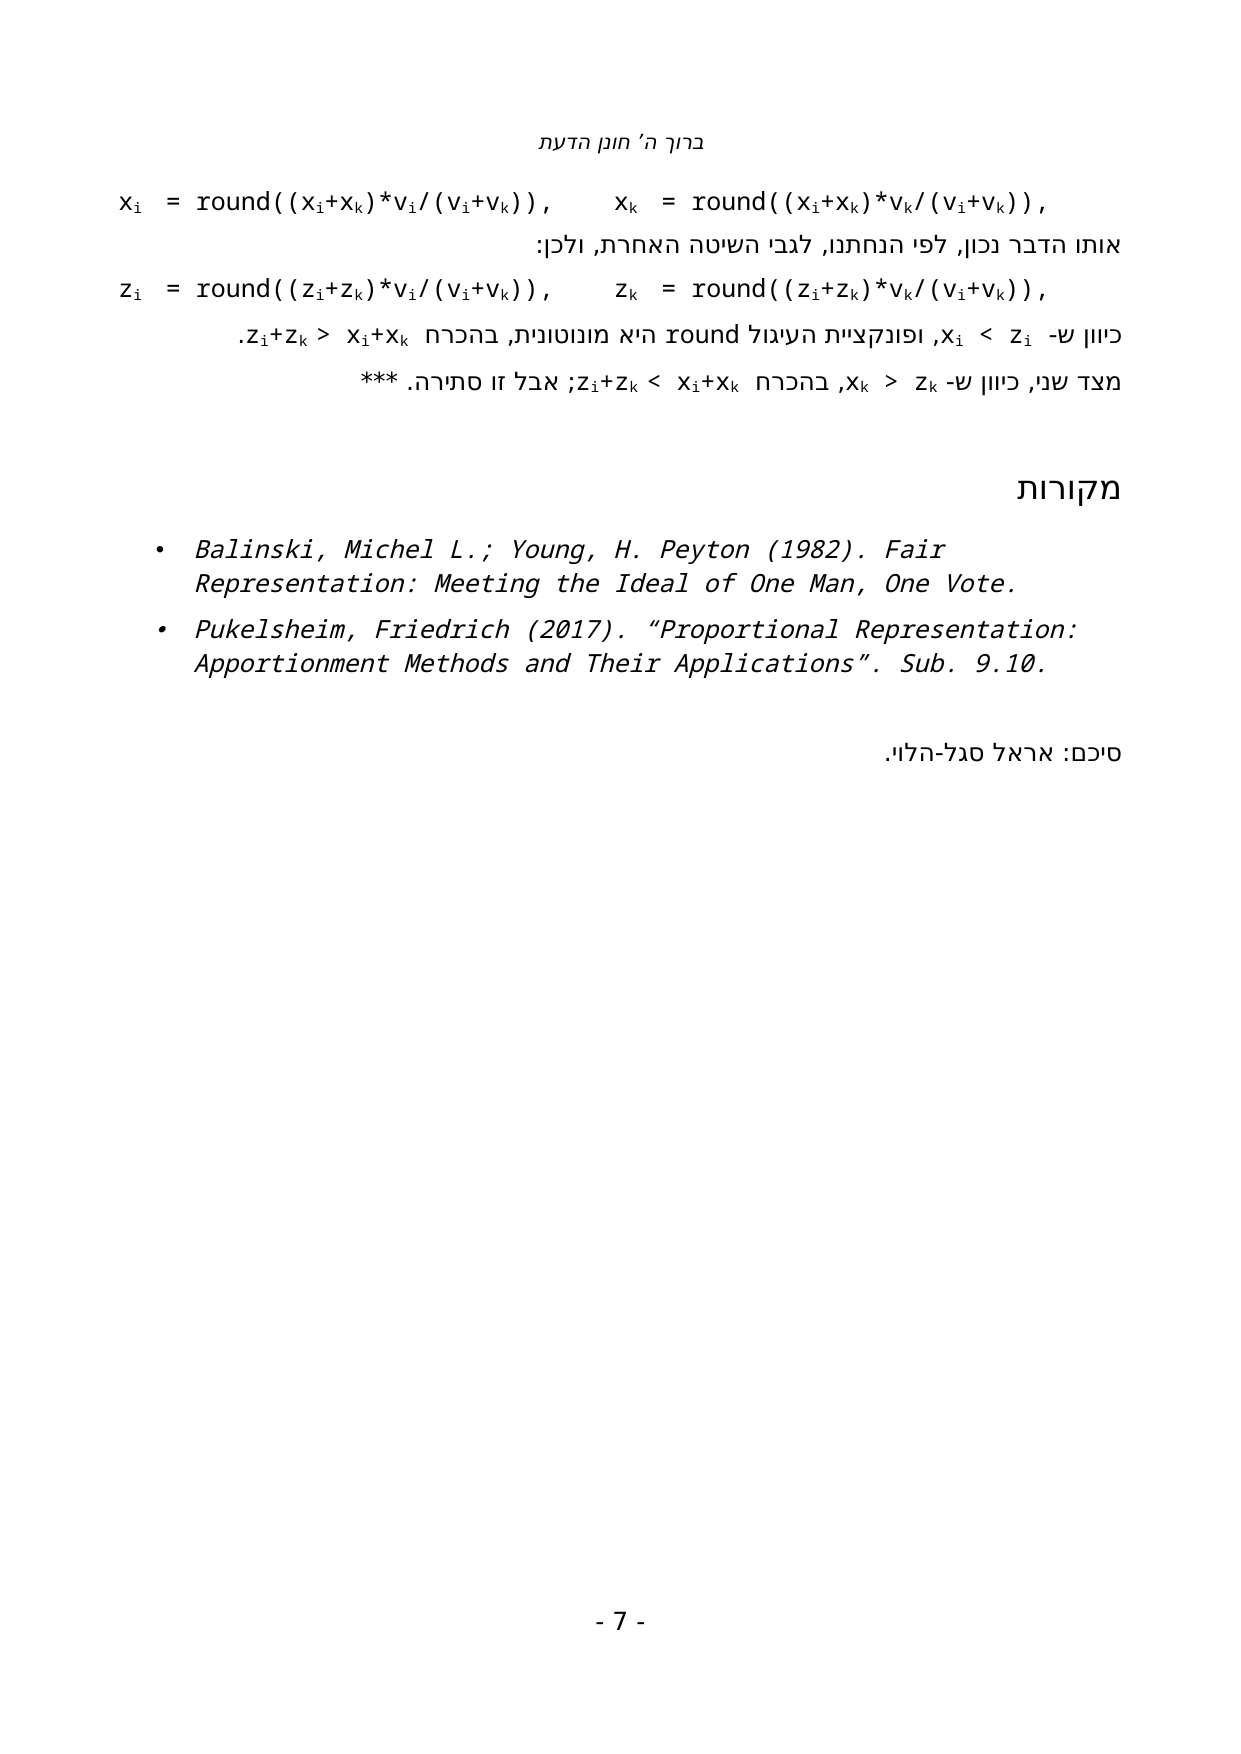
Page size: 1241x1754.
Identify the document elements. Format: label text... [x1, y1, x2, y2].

text כיוון ש- xi < zi, ופונקציית העיגול round היא מונוטונית, בהכרח zi+zk > xi+xk. [118, 317, 1122, 351]
text מצד שני, כיוון ש- xk > zk, בהכרח zi+zk < xi+xk; אבל זו סתירה. *** [118, 363, 1122, 397]
text zi = round((zi+zk)*vi/(vi+vk)), zk = round((zi+zk)*vk/(vi+vk)), [118, 271, 1122, 305]
text אותו הדבר נכון, לפי הנחתנו, לגבי השיטה האחרת, ולכן: [118, 230, 1122, 259]
subtitle מקורות [118, 468, 1122, 507]
text סיכם: אראל סגל-הלוי. [118, 738, 1122, 767]
text xi = round((xi+xk)*vi/(vi+vk)), xk = round((xi+xk)*vk/(vi+vk)), [118, 184, 1122, 218]
list Pukelsheim, Friedrich (2017). “Proportional Representation: Apportionment Methods and Their Applications”. Sub. 9.10. [156, 612, 1122, 680]
list Balinski, Michel L.; Young, H. Peyton (1982). Fair Representation: Meeting the Ideal of One Man, One Vote. [156, 532, 1122, 600]
